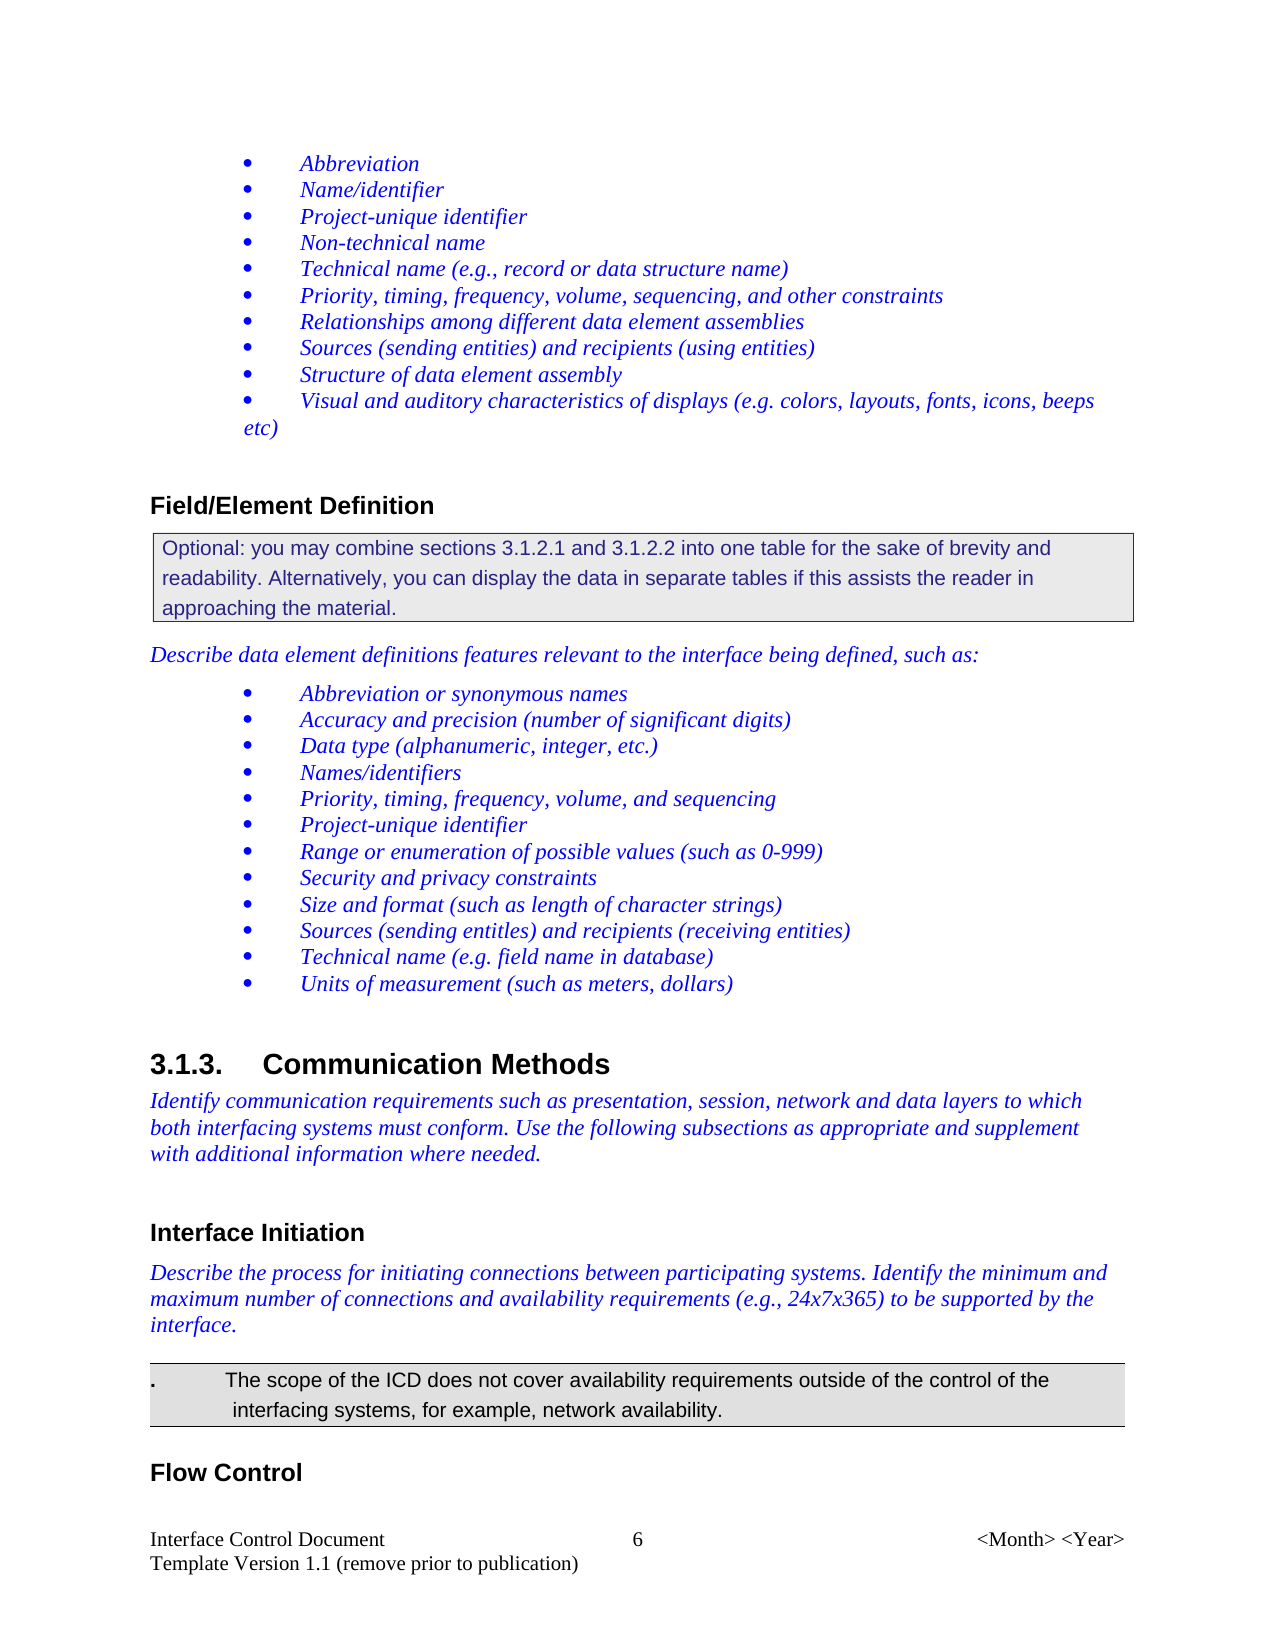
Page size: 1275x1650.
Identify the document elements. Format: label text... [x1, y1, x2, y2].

list Priority, timing, frequency, volume, sequencing, and other constraints [244, 282, 1125, 308]
list Names/identifiers [244, 759, 1125, 785]
text Identify communication requirements such as presentation, session, network and data layers to which both interfacing systems must conform. Use the following subsections as appropriate and supplement with additional information where needed. [150, 1087, 1125, 1166]
list Visual and auditory characteristics of displays (e.g. colors, layouts, fonts, icons, beeps etc) [244, 387, 1125, 440]
text Describe data element definitions features relevant to the interface being defined, such as: [150, 641, 1125, 667]
list Accuracy and precision (number of significant digits) [244, 706, 1125, 732]
list Size and format (such as length of character strings) [244, 891, 1125, 917]
list Relationships among different data element assemblies [244, 308, 1125, 334]
text Optional: you may combine sections 3.1.2.1 and 3.1.2.2 into one table for the sake of brevity and readability. Alternatively, you can display the data in separate tables if this assists the reader in approaching the material. [154, 534, 1133, 621]
list Units of measurement (such as meters, dollars) [244, 970, 1125, 996]
list Abbreviation or synonymous names [244, 680, 1125, 706]
list Security and privacy constraints [244, 864, 1125, 891]
list Sources (sending entities) and recipients (using entities) [244, 334, 1125, 361]
list Technical name (e.g. field name in database) [244, 943, 1125, 970]
list Priority, timing, frequency, volume, and sequencing [244, 785, 1125, 812]
list Project-unique identifier [244, 812, 1125, 838]
list Non-technical name [244, 229, 1125, 255]
list Abbreviation [244, 150, 1125, 176]
text Describe the process for initiating connections between participating systems. Identify the minimum and maximum number of connections and availability requirements (e.g., 24x7x365) to be supported by the interface. [150, 1259, 1125, 1338]
list Project-unique identifier [244, 203, 1125, 229]
subtitle Interface Initiation [150, 1218, 1125, 1246]
list Technical name (e.g., record or data structure name) [244, 255, 1125, 282]
list The scope of the ICD does not cover availability requirements outside of the control of the interfacing systems, for example, network availability. [150, 1364, 1125, 1426]
subtitle Communication Methods [150, 1047, 1125, 1081]
subtitle Flow Control [150, 1458, 1125, 1487]
list Sources (sending entitles) and recipients (receiving entities) [244, 917, 1125, 943]
list Name/identifier [244, 176, 1125, 203]
list Structure of data element assembly [244, 361, 1125, 387]
list Data type (alphanumeric, integer, etc.) [244, 732, 1125, 759]
subtitle Field/Element Definition [150, 491, 1125, 520]
list Range or enumeration of possible values (such as 0-999) [244, 838, 1125, 864]
